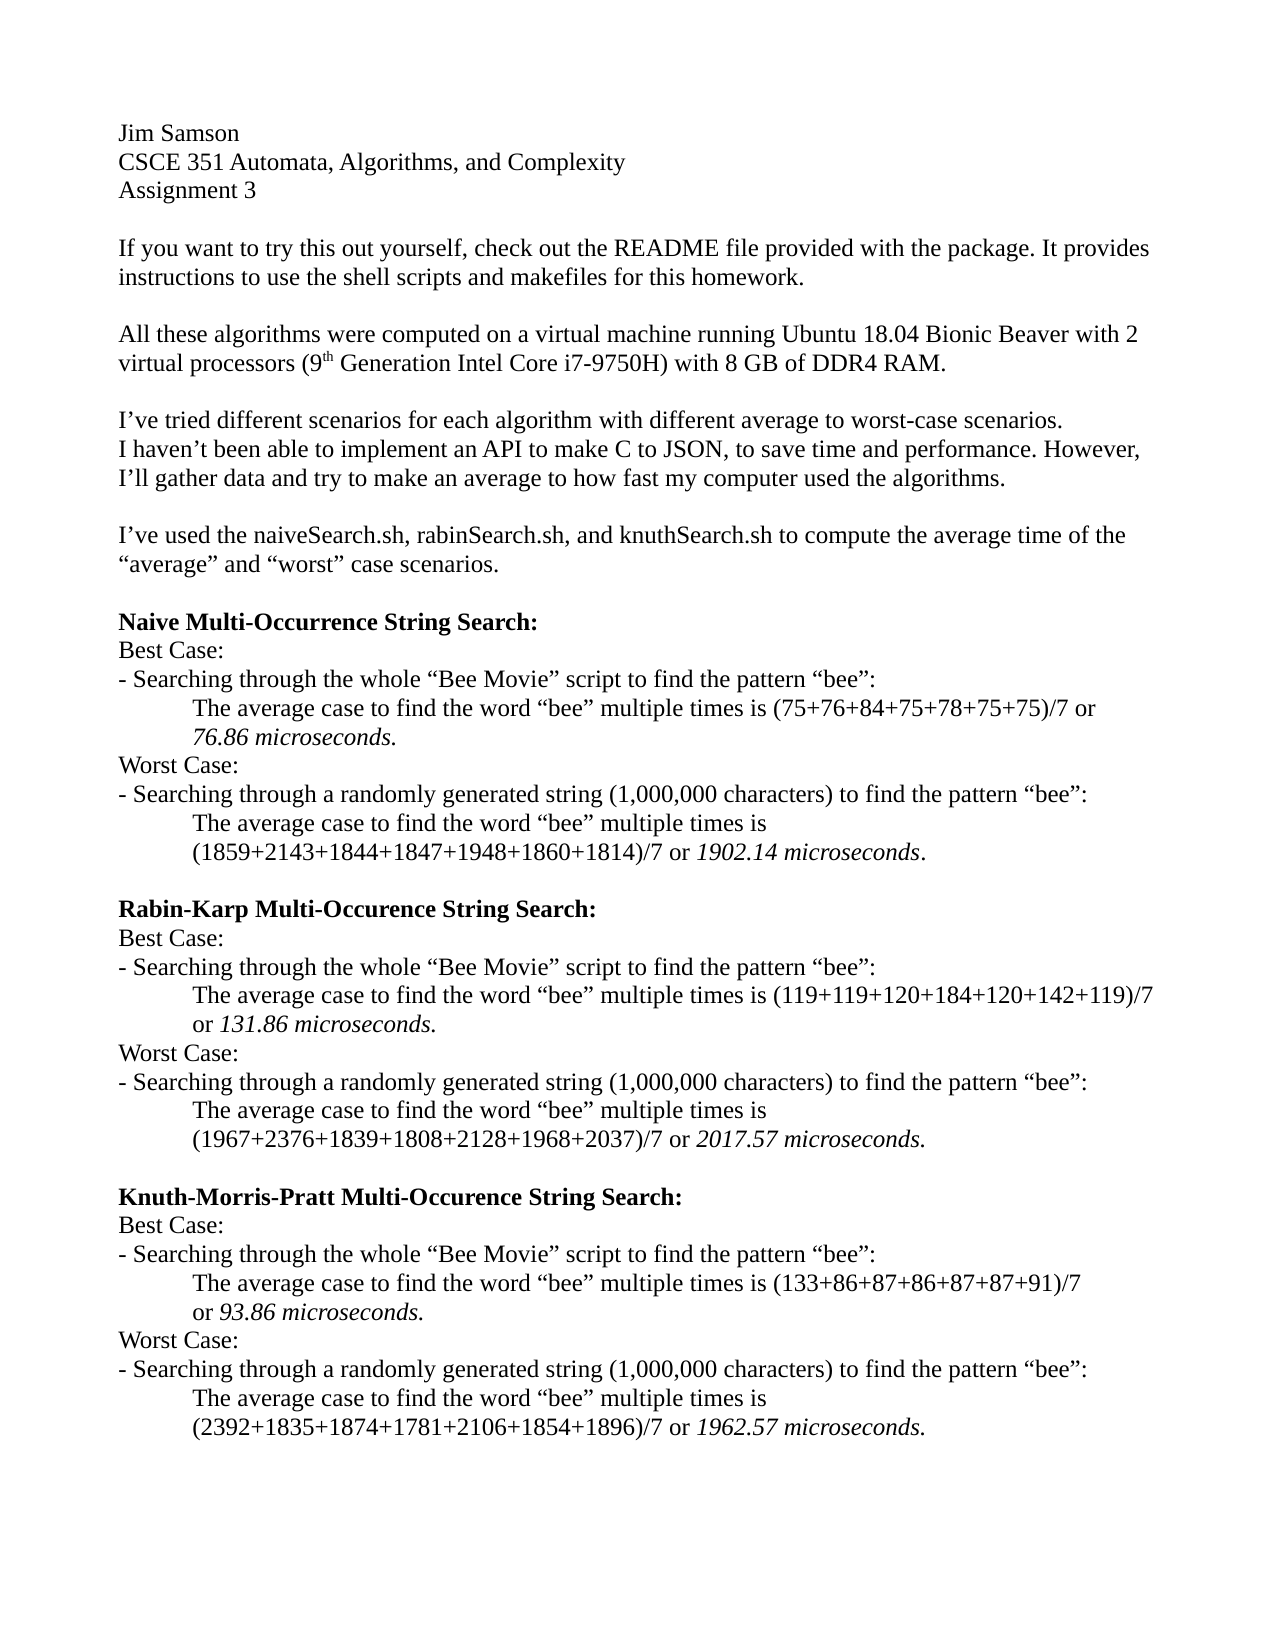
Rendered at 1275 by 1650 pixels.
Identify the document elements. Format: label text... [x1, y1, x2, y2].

text All these algorithms were computed on a virtual machine running Ubuntu 18.04 Bionic Beaver with 2 virtual processors (9th Generation Intel Core i7-9750H) with 8 GB of DDR4 RAM. [118, 319, 1157, 377]
text - Searching through a randomly generated string (1,000,000 characters) to find the pattern “bee”: [118, 1354, 1157, 1383]
text The average case to find the word “bee” multiple times is (2392+1835+1874+1781+2106+1854+1896)/7 or 1962.57 microseconds. [118, 1383, 1157, 1441]
text I’ve tried different scenarios for each algorithm with different average to worst-case scenarios. [118, 406, 1157, 434]
text The average case to find the word “bee” multiple times is (133+86+87+86+87+87+91)/7 [118, 1268, 1157, 1297]
text Rabin-Karp Multi-Occurence String Search: [118, 894, 1157, 923]
text The average case to find the word “bee” multiple times is (1859+2143+1844+1847+1948+1860+1814)/7 or 1902.14 microseconds. [118, 808, 1157, 866]
text Jim Samson [118, 118, 1157, 147]
text Assignment 3 [118, 176, 1157, 204]
text I haven’t been able to implement an API to make C to JSON, to save time and performance. However, I’ll gather data and try to make an average to how fast my computer used the algorithms. [118, 434, 1157, 492]
text - Searching through a randomly generated string (1,000,000 characters) to find the pattern “bee”: [118, 1067, 1157, 1096]
text - Searching through the whole “Bee Movie” script to find the pattern “bee”: [118, 664, 1157, 693]
text or 93.86 microseconds. [118, 1297, 1157, 1326]
text - Searching through the whole “Bee Movie” script to find the pattern “bee”: [118, 1239, 1157, 1268]
text The average case to find the word “bee” multiple times is (75+76+84+75+78+75+75)/7 or 76.86 microseconds. [118, 693, 1157, 751]
text Knuth-Morris-Pratt Multi-Occurence String Search: [118, 1182, 1157, 1211]
text CSCE 351 Automata, Algorithms, and Complexity [118, 147, 1157, 176]
text Best Case: [118, 1211, 1157, 1239]
text Worst Case: [118, 751, 1157, 779]
text Worst Case: [118, 1326, 1157, 1354]
text Best Case: [118, 923, 1157, 952]
text If you want to try this out yourself, check out the README file provided with the package. It provides instructions to use the shell scripts and makefiles for this homework. [118, 233, 1157, 291]
text - Searching through a randomly generated string (1,000,000 characters) to find the pattern “bee”: [118, 779, 1157, 808]
text The average case to find the word “bee” multiple times is (1967+2376+1839+1808+2128+1968+2037)/7 or 2017.57 microseconds. [118, 1096, 1157, 1153]
text Worst Case: [118, 1038, 1157, 1067]
text I’ve used the naiveSearch.sh, rabinSearch.sh, and knuthSearch.sh to compute the average time of the “average” and “worst” case scenarios. [118, 521, 1157, 578]
text The average case to find the word “bee” multiple times is (119+119+120+184+120+142+119)/7 or 131.86 microseconds. [118, 981, 1157, 1038]
text Naive Multi-Occurrence String Search: [118, 607, 1157, 636]
text Best Case: [118, 636, 1157, 664]
text - Searching through the whole “Bee Movie” script to find the pattern “bee”: [118, 952, 1157, 981]
